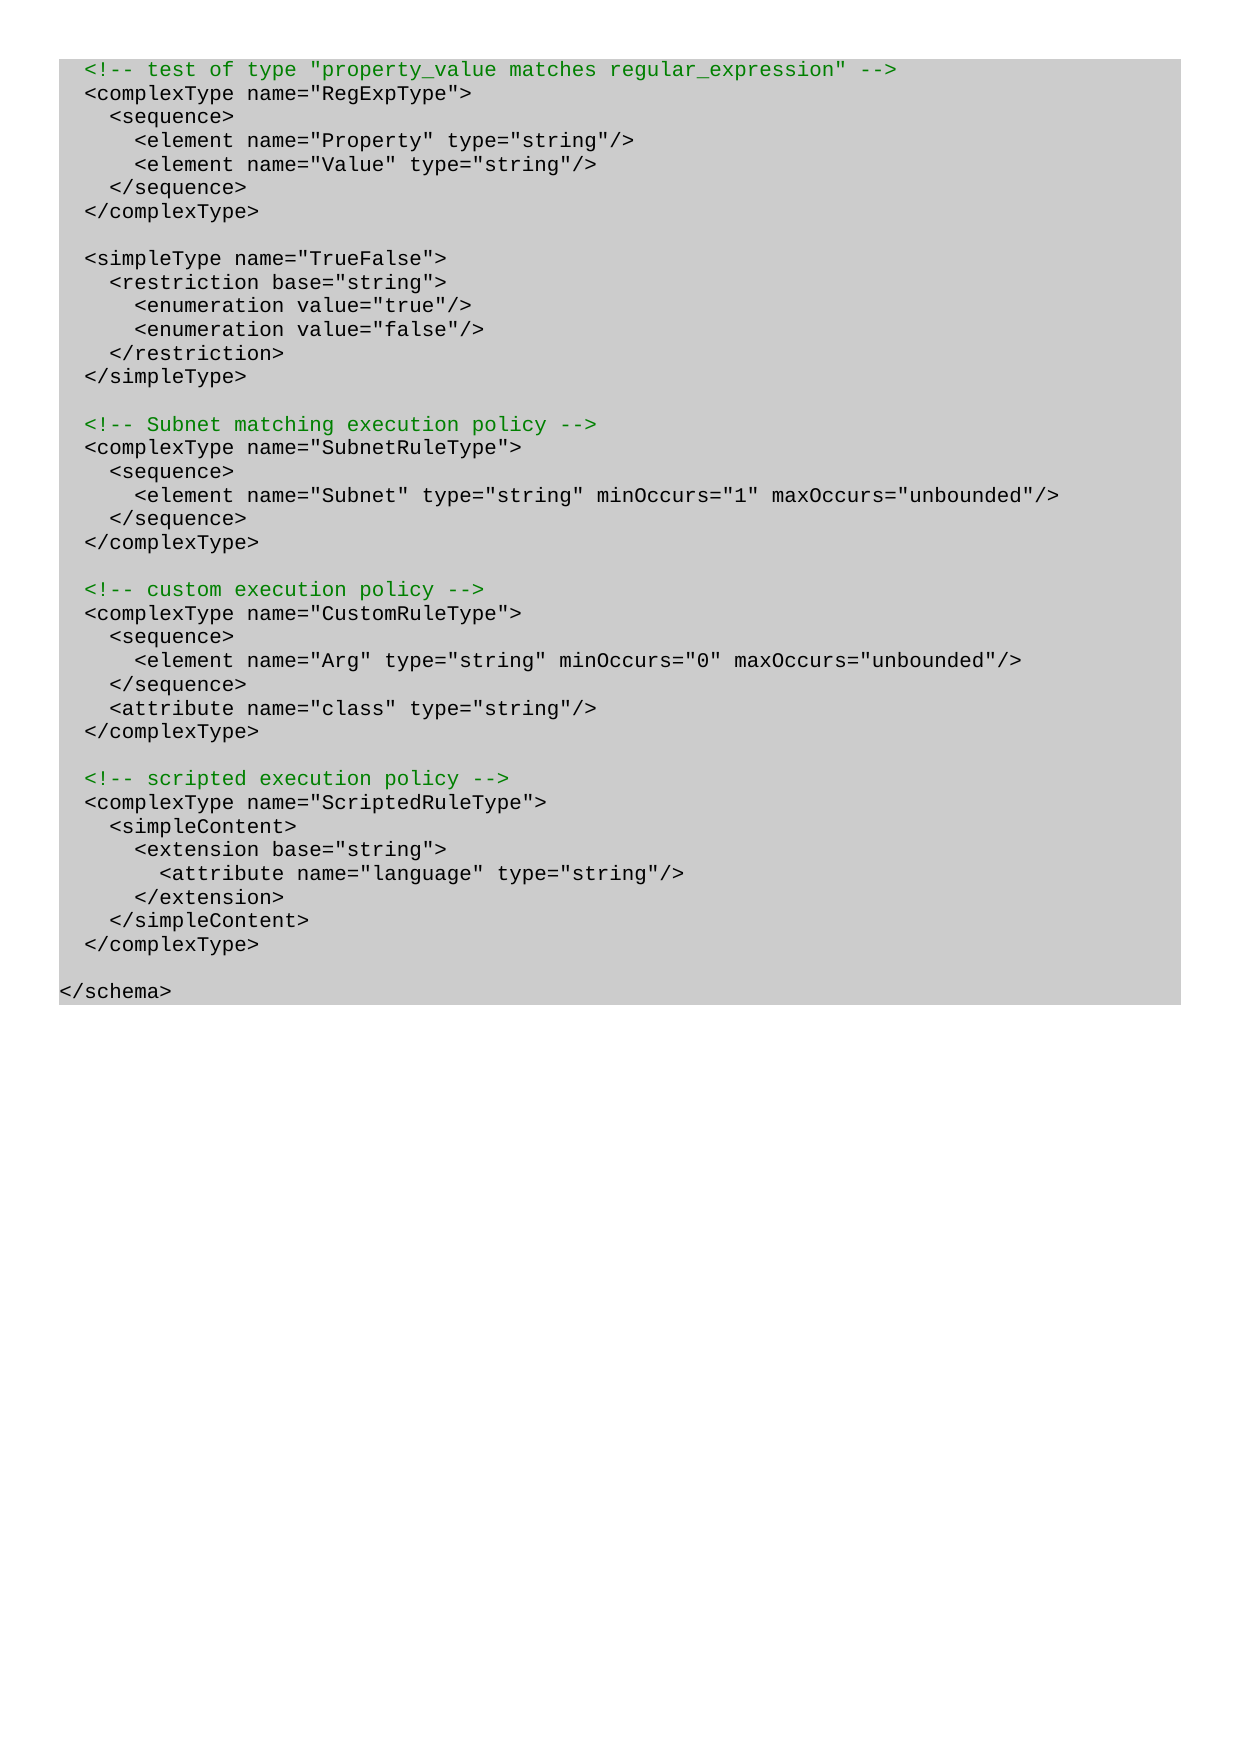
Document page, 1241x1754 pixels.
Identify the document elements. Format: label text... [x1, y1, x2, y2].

text <element name="Subnet" type="string" minOccurs="1" maxOccurs="unbounded"/> [59, 485, 1181, 508]
text </extension> [59, 887, 1181, 910]
text </sequence> [59, 508, 1181, 532]
text <complexType name="SubnetRuleType"> [59, 437, 1181, 461]
text </complexType> [59, 532, 1181, 556]
text <!-- custom execution policy --> <complexType name="CustomRuleType"> <sequence> <element name="Arg" type="string" minOccurs="0" maxOccurs="unbounded"/> </sequence> <attribute name="class" type="string"/> </complexType> <!-- scripted execution policy --> <complexType name="ScriptedRuleType"> <simpleContent> <extension base="string"> [59, 556, 1181, 863]
text <!-- test of type "property_value matches regular_expression" --> <complexType name="RegExpType"> <sequence> <element name="Property" type="string"/> <element name="Value" type="string"/> </sequence> </complexType> <simpleType name="TrueFalse"> <restriction base="string"> <enumeration value="true"/> <enumeration value="false"/> </restriction> </simpleType> [59, 59, 1181, 414]
text </simpleContent> </complexType> [59, 910, 1181, 981]
text <!-- Subnet matching execution policy --> [59, 414, 1181, 437]
text <sequence> [59, 461, 1181, 485]
text <attribute name="language" type="string"/> [59, 863, 1181, 887]
text </schema> [59, 981, 1181, 1005]
